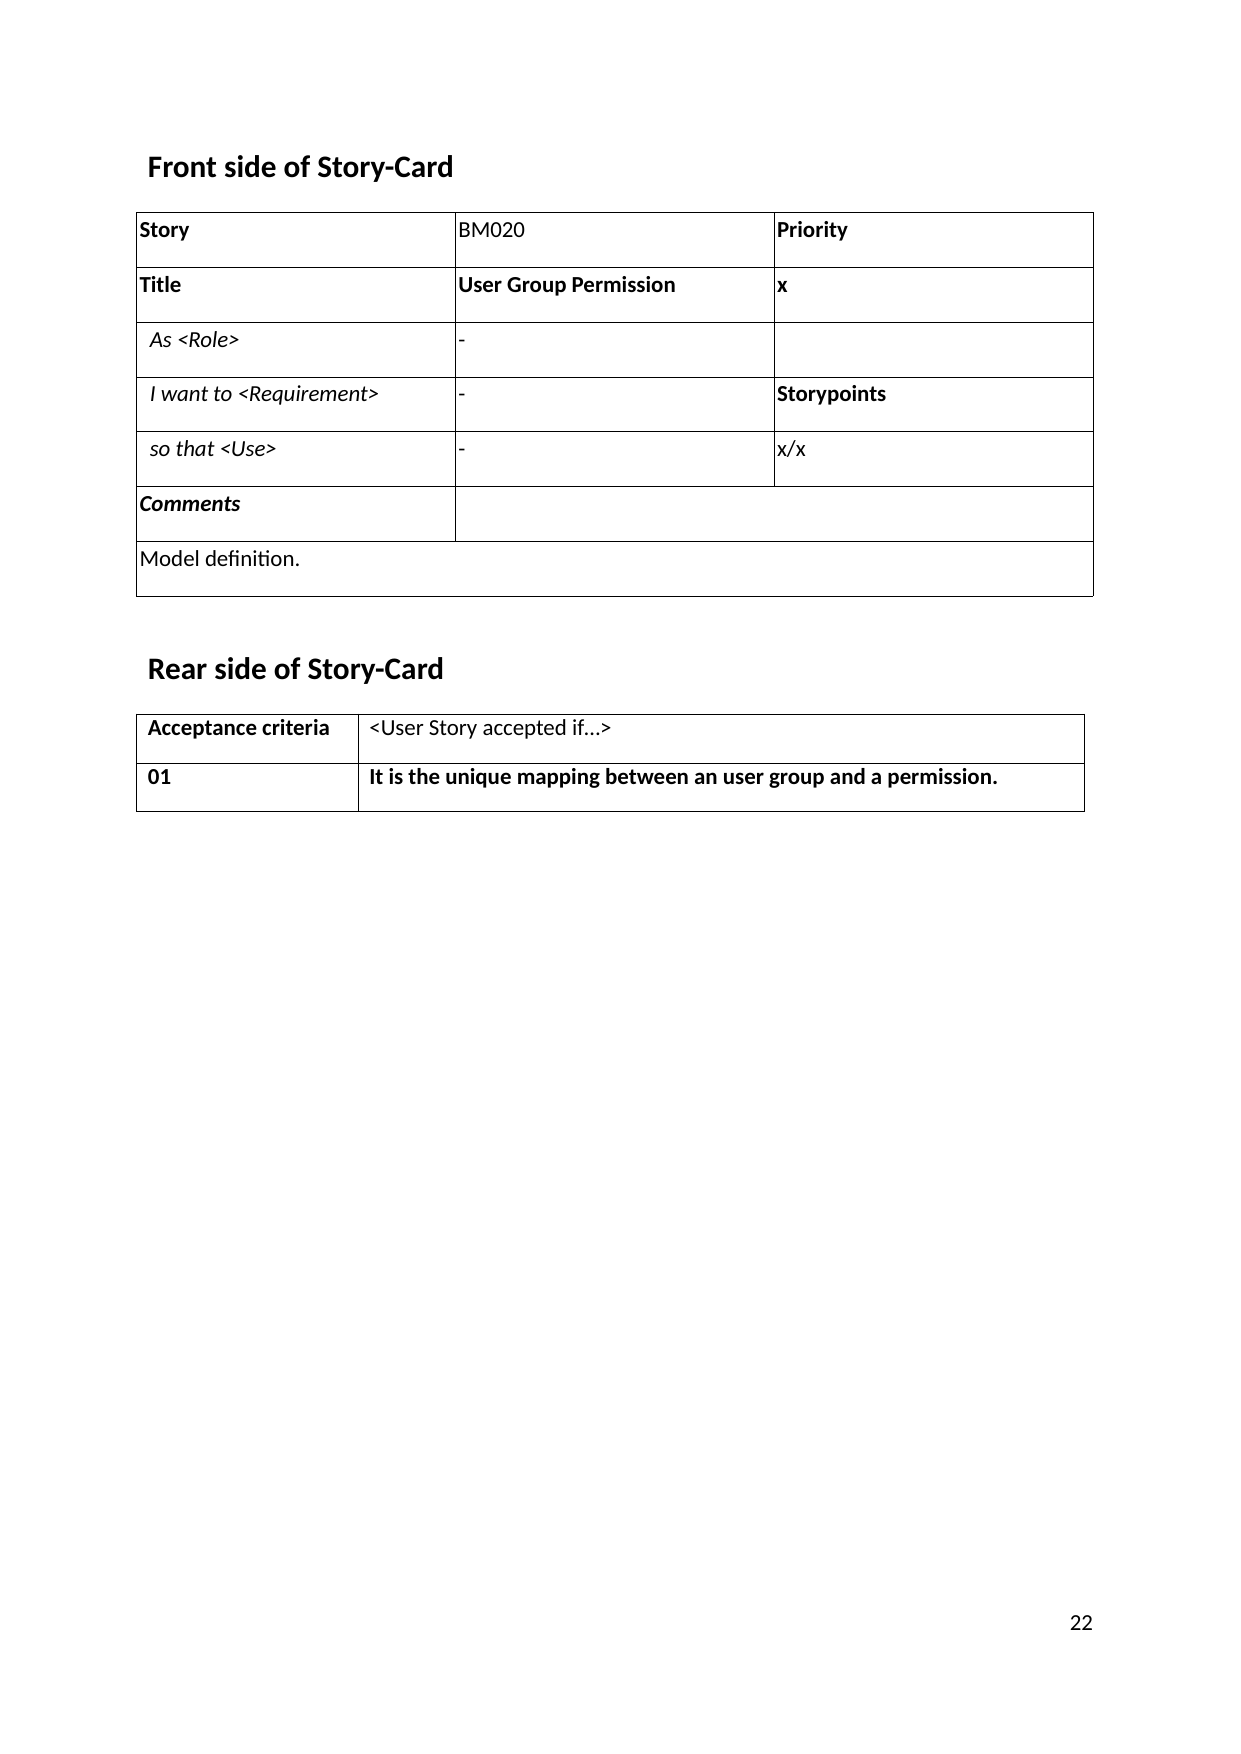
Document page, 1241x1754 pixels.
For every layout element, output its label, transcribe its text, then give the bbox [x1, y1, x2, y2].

table_cell Model definition. [137, 542, 1093, 596]
table_cell Storypoints [775, 378, 1093, 431]
table_cell It is the unique mapping between an user group and a permission. [359, 764, 1084, 811]
table_cell x [775, 268, 1093, 322]
text Front side of Story-Card [148, 148, 1093, 186]
table_header Story [137, 213, 455, 267]
table_header Priority [775, 213, 1093, 267]
table_cell - [456, 323, 774, 377]
table_cell [456, 487, 1093, 541]
table_header BM020 [456, 213, 774, 267]
table_header <User Story accepted if…> [359, 715, 1084, 762]
table_header Acceptance criteria [137, 715, 358, 762]
table_cell Title [137, 268, 455, 322]
table_cell x/x [775, 432, 1093, 486]
table_cell Comments [137, 487, 455, 541]
table_cell - [456, 378, 774, 431]
table_cell 01 [137, 764, 358, 811]
table_cell As <Role> [137, 323, 455, 377]
table_cell so that <Use> [137, 432, 455, 486]
table_cell [775, 323, 1093, 377]
table_cell User Group Permission [456, 268, 774, 322]
table_cell I want to <Requirement> [137, 378, 455, 431]
text Rear side of Story-Card [148, 649, 1093, 687]
table_cell - [456, 432, 774, 486]
